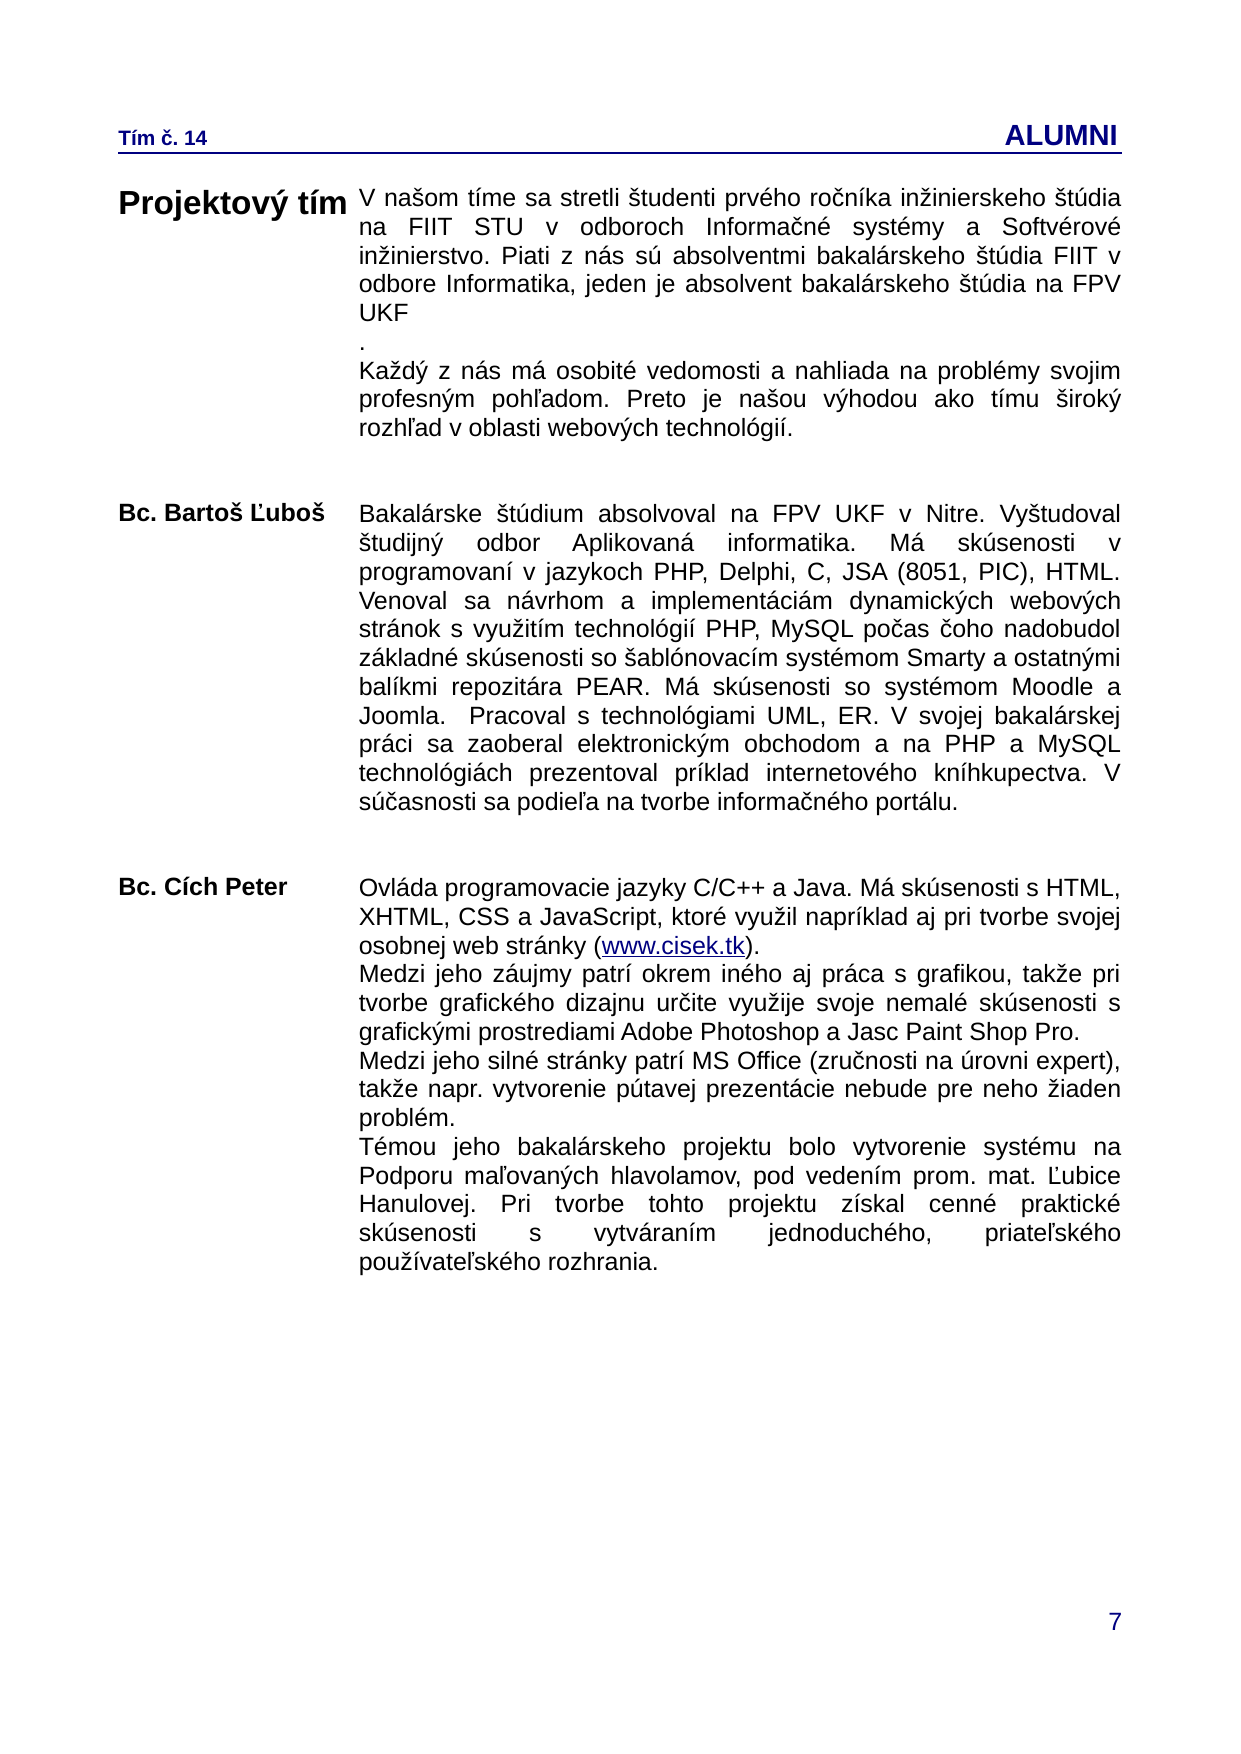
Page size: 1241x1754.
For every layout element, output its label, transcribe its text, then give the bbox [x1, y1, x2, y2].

subtitle Bc. Cích Peter [118, 872, 358, 901]
text Medzi jeho silné stránky patrí MS Office (zručnosti na úrovni expert), takže napr. vytvorenie pútavej prezentácie nebude pre neho žiaden problém. [358, 1046, 1122, 1132]
text . [358, 327, 1122, 356]
text Ovláda programovacie jazyky C/C++ a Java. Má skúsenosti s HTML, XHTML, CSS a JavaScript, ktoré využil napríklad aj pri tvorbe svojej osobnej web stránky (www.cisek.tk). [358, 873, 1122, 959]
text Bakalárske štúdium absolvoval na FPV UKF v Nitre. Vyštudoval študijný odbor Aplikovaná informatika. Má skúsenosti v programovaní v jazykoch PHP, Delphi, C, JSA (8051, PIC), HTML. Venoval sa návrhom a implementáciám dynamických webových stránok s využitím technológií PHP, MySQL počas čoho nadobudol základné skúsenosti so šablónovacím systémom Smarty a ostatnými balíkmi repozitára PEAR. Má skúsenosti so systémom Moodle a Joomla. Pracoval s technológiami UML, ER. V svojej bakalárskej práci sa zaoberal elektronickým obchodom a na PHP a MySQL technológiách prezentoval príklad internetového kníhkupectva. V súčasnosti sa podieľa na tvorbe informačného portálu. [358, 499, 1122, 816]
text Každý z nás má osobité vedomosti a nahliada na problémy svojim profesným pohľadom. Preto je našou výhodou ako tímu široký rozhľad v oblasti webových technológií. [358, 356, 1122, 442]
text V našom tíme sa stretli študenti prvého ročníka inžinierskeho štúdia na FIIT STU v odboroch Informačné systémy a Softvérové inžinierstvo. Piati z nás sú absolventmi bakalárskeho štúdia FIIT v odbore Informatika, jeden je absolvent bakalárskeho štúdia na FPV UKF [358, 183, 1122, 327]
text Medzi jeho záujmy patrí okrem iného aj práca s grafikou, takže pri tvorbe grafického dizajnu určite využije svoje nemalé skúsenosti s grafickými prostrediami Adobe Photoshop a Jasc Paint Shop Pro. [358, 959, 1122, 1046]
subtitle Projektový tím [118, 183, 358, 222]
subtitle Bc. Bartoš Ľuboš [118, 498, 358, 527]
text Témou jeho bakalárskeho projektu bolo vytvorenie systému na Podporu maľovaných hlavolamov, pod vedením prom. mat. Ľubice Hanulovej. Pri tvorbe tohto projektu získal cenné praktické skúsenosti s vytváraním jednoduchého, priateľského používateľského rozhrania. [358, 1132, 1122, 1276]
